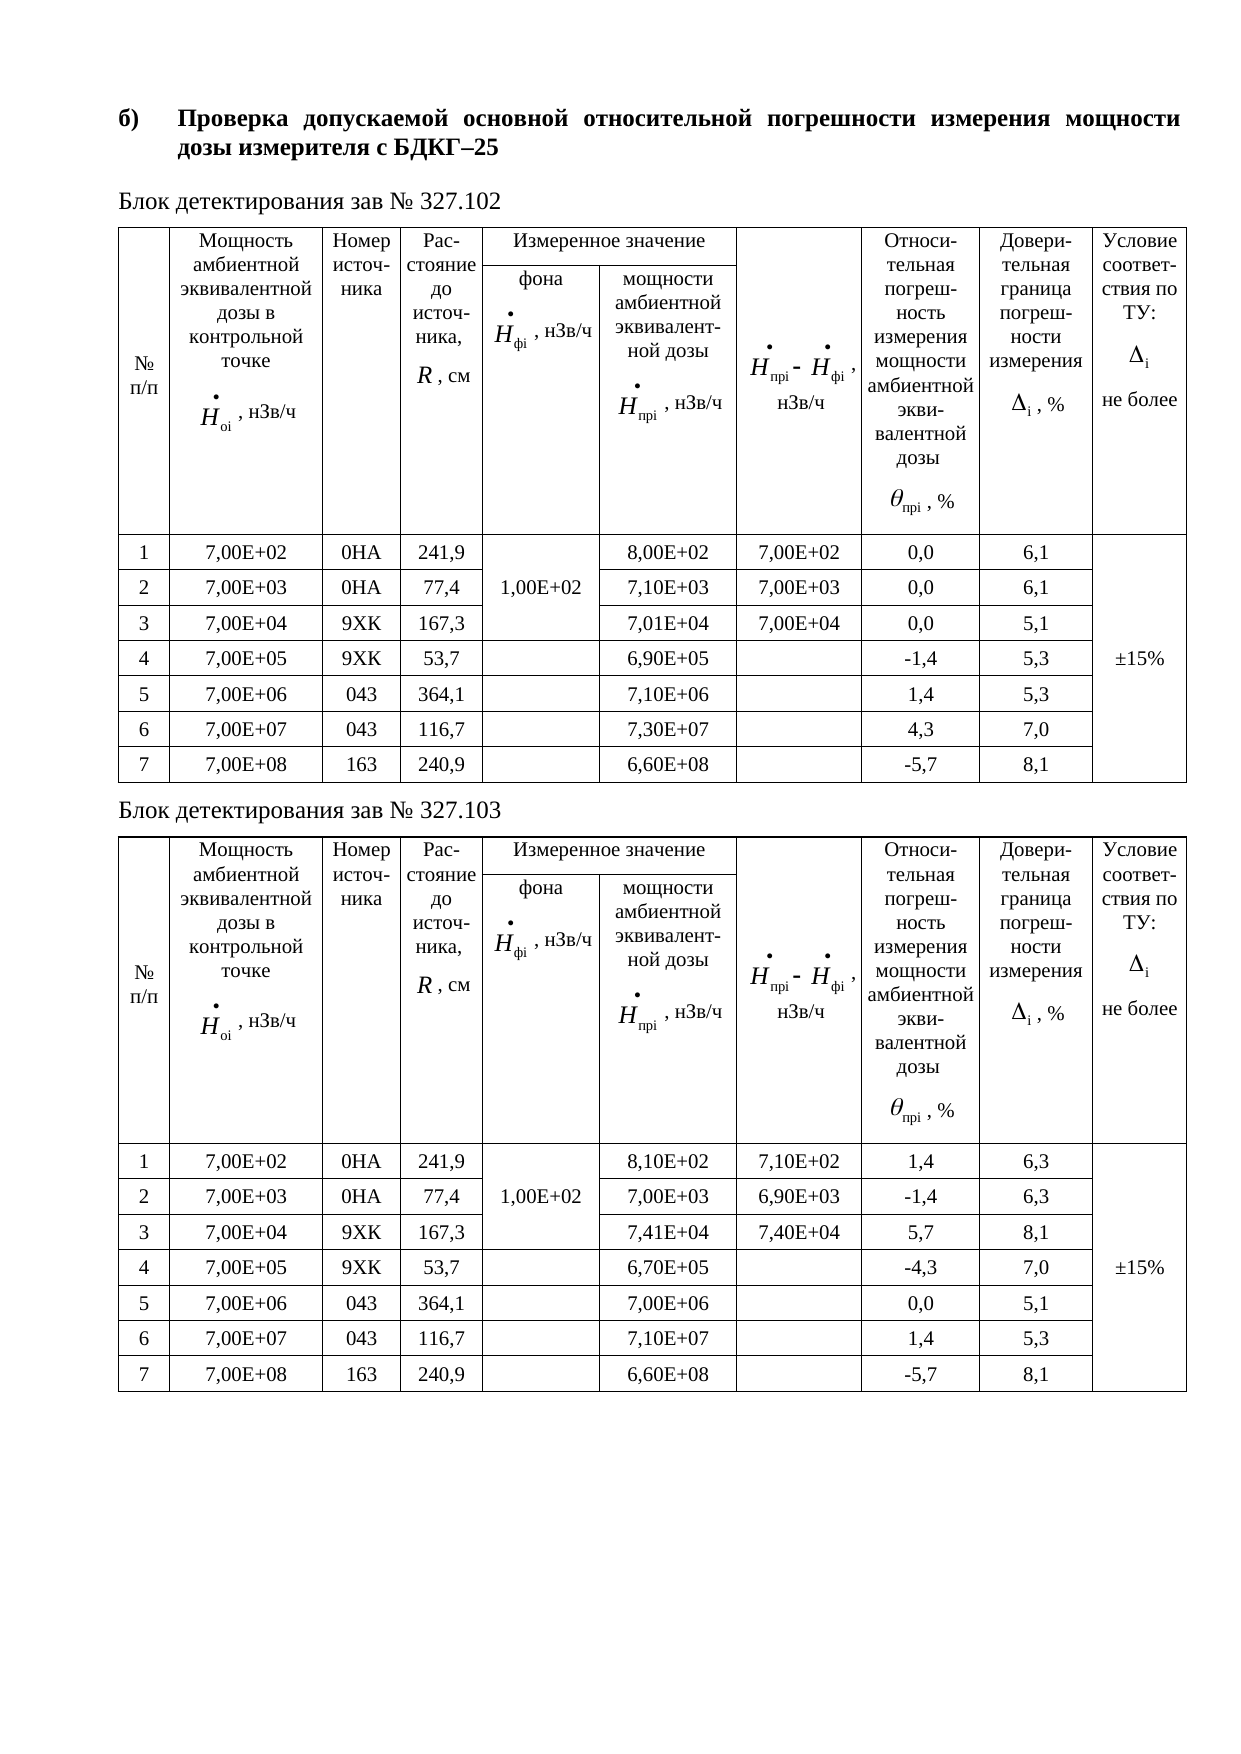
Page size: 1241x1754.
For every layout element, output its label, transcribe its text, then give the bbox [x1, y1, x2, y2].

table_cell 3 [119, 1215, 169, 1249]
table_cell 7,10E+06 [600, 676, 736, 711]
text Блок детектирования зав № 327.103 [118, 795, 1194, 824]
table_header Относи-тельная погреш-ность измерения мощности амбиентной экви-валентной дозы , % [862, 838, 979, 1143]
table_cell 5,1 [980, 1286, 1092, 1320]
table_cell 0,0 [862, 570, 979, 604]
table_header Условие соответ-ствия по ТУ: не более [1093, 838, 1186, 1143]
table_cell 364,1 [401, 676, 482, 711]
table_cell 1,00E+02 [483, 1144, 599, 1249]
table_cell [483, 1321, 599, 1355]
table_cell мощности амбиентной эквивалент-ной дозы , нЗв/ч [600, 266, 736, 534]
table_cell 0,0 [862, 535, 979, 569]
table_cell 7,00E+07 [170, 712, 322, 746]
table_cell 7,00E+03 [737, 570, 861, 604]
table_cell 241,9 [401, 535, 482, 569]
table_cell [483, 641, 599, 675]
table_cell 9ХК [323, 1215, 400, 1249]
table_cell 7,00E+06 [170, 1286, 322, 1320]
table_cell 241,9 [401, 1144, 482, 1178]
table_cell 7,41E+04 [600, 1215, 736, 1249]
table_cell 53,7 [401, 1250, 482, 1284]
table_cell 7,00E+04 [737, 606, 861, 640]
table_cell 5,1 [980, 606, 1092, 640]
table_cell 9ХК [323, 641, 400, 675]
table_header Довери-тельная граница погреш-ности измерения , % [980, 838, 1092, 1143]
table_cell 7,00E+03 [170, 1179, 322, 1214]
table_cell 240,9 [401, 1356, 482, 1391]
table_cell 6,60E+08 [600, 1356, 736, 1391]
table_cell -1,4 [862, 1179, 979, 1214]
table_cell 7,30E+07 [600, 712, 736, 746]
table_cell 5,3 [980, 676, 1092, 711]
table_header Рас-стояние до источ-ника, , см [401, 838, 482, 1143]
table_cell 1 [119, 1144, 169, 1178]
table_cell -5,7 [862, 1356, 979, 1391]
table_cell ±15% [1093, 535, 1186, 782]
table_cell 1,4 [862, 1321, 979, 1355]
table_cell 7 [119, 747, 169, 782]
table_cell 8,1 [980, 747, 1092, 782]
table_cell 7,10E+03 [600, 570, 736, 604]
table_cell 0,0 [862, 1286, 979, 1320]
table_cell фона , нЗв/ч [483, 266, 599, 534]
table_cell 6,3 [980, 1179, 1092, 1214]
table_cell 0НА [323, 535, 400, 569]
table_cell 3 [119, 606, 169, 640]
table_cell 7 [119, 1356, 169, 1391]
table_cell 4,3 [862, 712, 979, 746]
table_cell 7,00E+04 [170, 606, 322, 640]
table_cell 7,00E+02 [170, 1144, 322, 1178]
table_cell -4,3 [862, 1250, 979, 1284]
table_cell 5,7 [862, 1215, 979, 1249]
table_cell [737, 676, 861, 711]
table_cell 6 [119, 712, 169, 746]
table_cell 53,7 [401, 641, 482, 675]
table_cell 0НА [323, 1144, 400, 1178]
table_cell ±15% [1093, 1144, 1186, 1391]
table_cell 2 [119, 570, 169, 604]
table_cell 77,4 [401, 570, 482, 604]
table_cell 8,1 [980, 1215, 1092, 1249]
table_cell 116,7 [401, 712, 482, 746]
table_cell 1,4 [862, 1144, 979, 1178]
table_cell 5 [119, 1286, 169, 1320]
text Блок детектирования зав № 327.102 [118, 186, 1194, 214]
table_cell [483, 1356, 599, 1391]
table_cell 7,00E+03 [600, 1179, 736, 1214]
table_cell 043 [323, 712, 400, 746]
table_cell [737, 712, 861, 746]
table_cell 6,90E+05 [600, 641, 736, 675]
table_header Довери-тельная граница погреш-ности измерения , % [980, 228, 1092, 534]
table_cell 5 [119, 676, 169, 711]
table_cell 8,00E+02 [600, 535, 736, 569]
table_cell 163 [323, 1356, 400, 1391]
table_cell -5,7 [862, 747, 979, 782]
table_header Условие соответ-ствия по ТУ: не более [1093, 228, 1186, 534]
table_cell 7,00E+06 [600, 1286, 736, 1320]
table_cell мощности амбиентной эквивалент-ной дозы , нЗв/ч [600, 875, 736, 1143]
table_cell 77,4 [401, 1179, 482, 1214]
table_cell 7,00E+07 [170, 1321, 322, 1355]
table_cell 7,40E+04 [737, 1215, 861, 1249]
table_cell 9ХК [323, 1250, 400, 1284]
table_cell [483, 1286, 599, 1320]
table_cell 167,3 [401, 1215, 482, 1249]
table_cell 6,3 [980, 1144, 1092, 1178]
table_cell [737, 1286, 861, 1320]
table_header , нЗв/ч [737, 228, 861, 534]
table_cell 5,3 [980, 1321, 1092, 1355]
table_cell 163 [323, 747, 400, 782]
table_header Мощность амбиентной эквивалентной дозы в контрольной точке , нЗв/ч [170, 228, 322, 534]
table_cell 7,00E+08 [170, 1356, 322, 1391]
table_header Номер источ-ника [323, 228, 400, 534]
table_cell [737, 1321, 861, 1355]
table_cell 4 [119, 1250, 169, 1284]
table_cell 9ХК [323, 606, 400, 640]
table_cell 8,10E+02 [600, 1144, 736, 1178]
table_cell 6 [119, 1321, 169, 1355]
table_header № п/п [119, 838, 169, 1143]
table_cell 7,0 [980, 712, 1092, 746]
table_cell 7,01E+04 [600, 606, 736, 640]
table_cell [737, 641, 861, 675]
table_cell 7,00E+05 [170, 1250, 322, 1284]
table_cell -1,4 [862, 641, 979, 675]
table_cell 7,00E+05 [170, 641, 322, 675]
table_cell 7,00E+02 [170, 535, 322, 569]
table_cell [483, 712, 599, 746]
table_cell 043 [323, 1321, 400, 1355]
table_cell 7,10E+07 [600, 1321, 736, 1355]
table_cell 167,3 [401, 606, 482, 640]
table_header Измеренное значение [483, 838, 736, 874]
table_cell [483, 1250, 599, 1284]
table_cell 1,00E+02 [483, 535, 599, 640]
table_cell [737, 747, 861, 782]
table_cell 1 [119, 535, 169, 569]
table_header Номер источ-ника [323, 838, 400, 1143]
table_cell 1,4 [862, 676, 979, 711]
table_cell 6,1 [980, 570, 1092, 604]
table_cell 7,00E+02 [737, 535, 861, 569]
table_header Рас-стояние до источ-ника, , см [401, 228, 482, 534]
table_cell 6,1 [980, 535, 1092, 569]
table_cell 5,3 [980, 641, 1092, 675]
table_header № п/п [119, 228, 169, 534]
table_header Измеренное значение [483, 228, 736, 265]
table_cell 364,1 [401, 1286, 482, 1320]
table_header , нЗв/ч [737, 838, 861, 1143]
table_cell [737, 1250, 861, 1284]
table_cell 6,90E+03 [737, 1179, 861, 1214]
text б) Проверка допускаемой основной относительной погрешности измерения мощности дозы измерителя с БДКГ–25 [118, 103, 1181, 161]
table_cell 4 [119, 641, 169, 675]
table_cell 7,00E+04 [170, 1215, 322, 1249]
table_cell 7,00E+08 [170, 747, 322, 782]
table_cell 6,70E+05 [600, 1250, 736, 1284]
table_cell [483, 747, 599, 782]
table_header Мощность амбиентной эквивалентной дозы в контрольной точке , нЗв/ч [170, 838, 322, 1143]
table_cell 0,0 [862, 606, 979, 640]
table_cell 116,7 [401, 1321, 482, 1355]
table_cell 7,0 [980, 1250, 1092, 1284]
table_cell 2 [119, 1179, 169, 1214]
table_cell 0НА [323, 570, 400, 604]
table_cell фона , нЗв/ч [483, 875, 599, 1143]
table_cell 043 [323, 1286, 400, 1320]
table_cell 0НА [323, 1179, 400, 1214]
table_cell 7,00E+06 [170, 676, 322, 711]
table_header Относи-тельная погреш-ность измерения мощности амбиентной экви-валентной дозы , % [862, 228, 979, 534]
table_cell [737, 1356, 861, 1391]
table_cell 7,00E+03 [170, 570, 322, 604]
table_cell 043 [323, 676, 400, 711]
table_cell 6,60E+08 [600, 747, 736, 782]
table_cell [483, 676, 599, 711]
table_cell 8,1 [980, 1356, 1092, 1391]
table_cell 7,10E+02 [737, 1144, 861, 1178]
table_cell 240,9 [401, 747, 482, 782]
